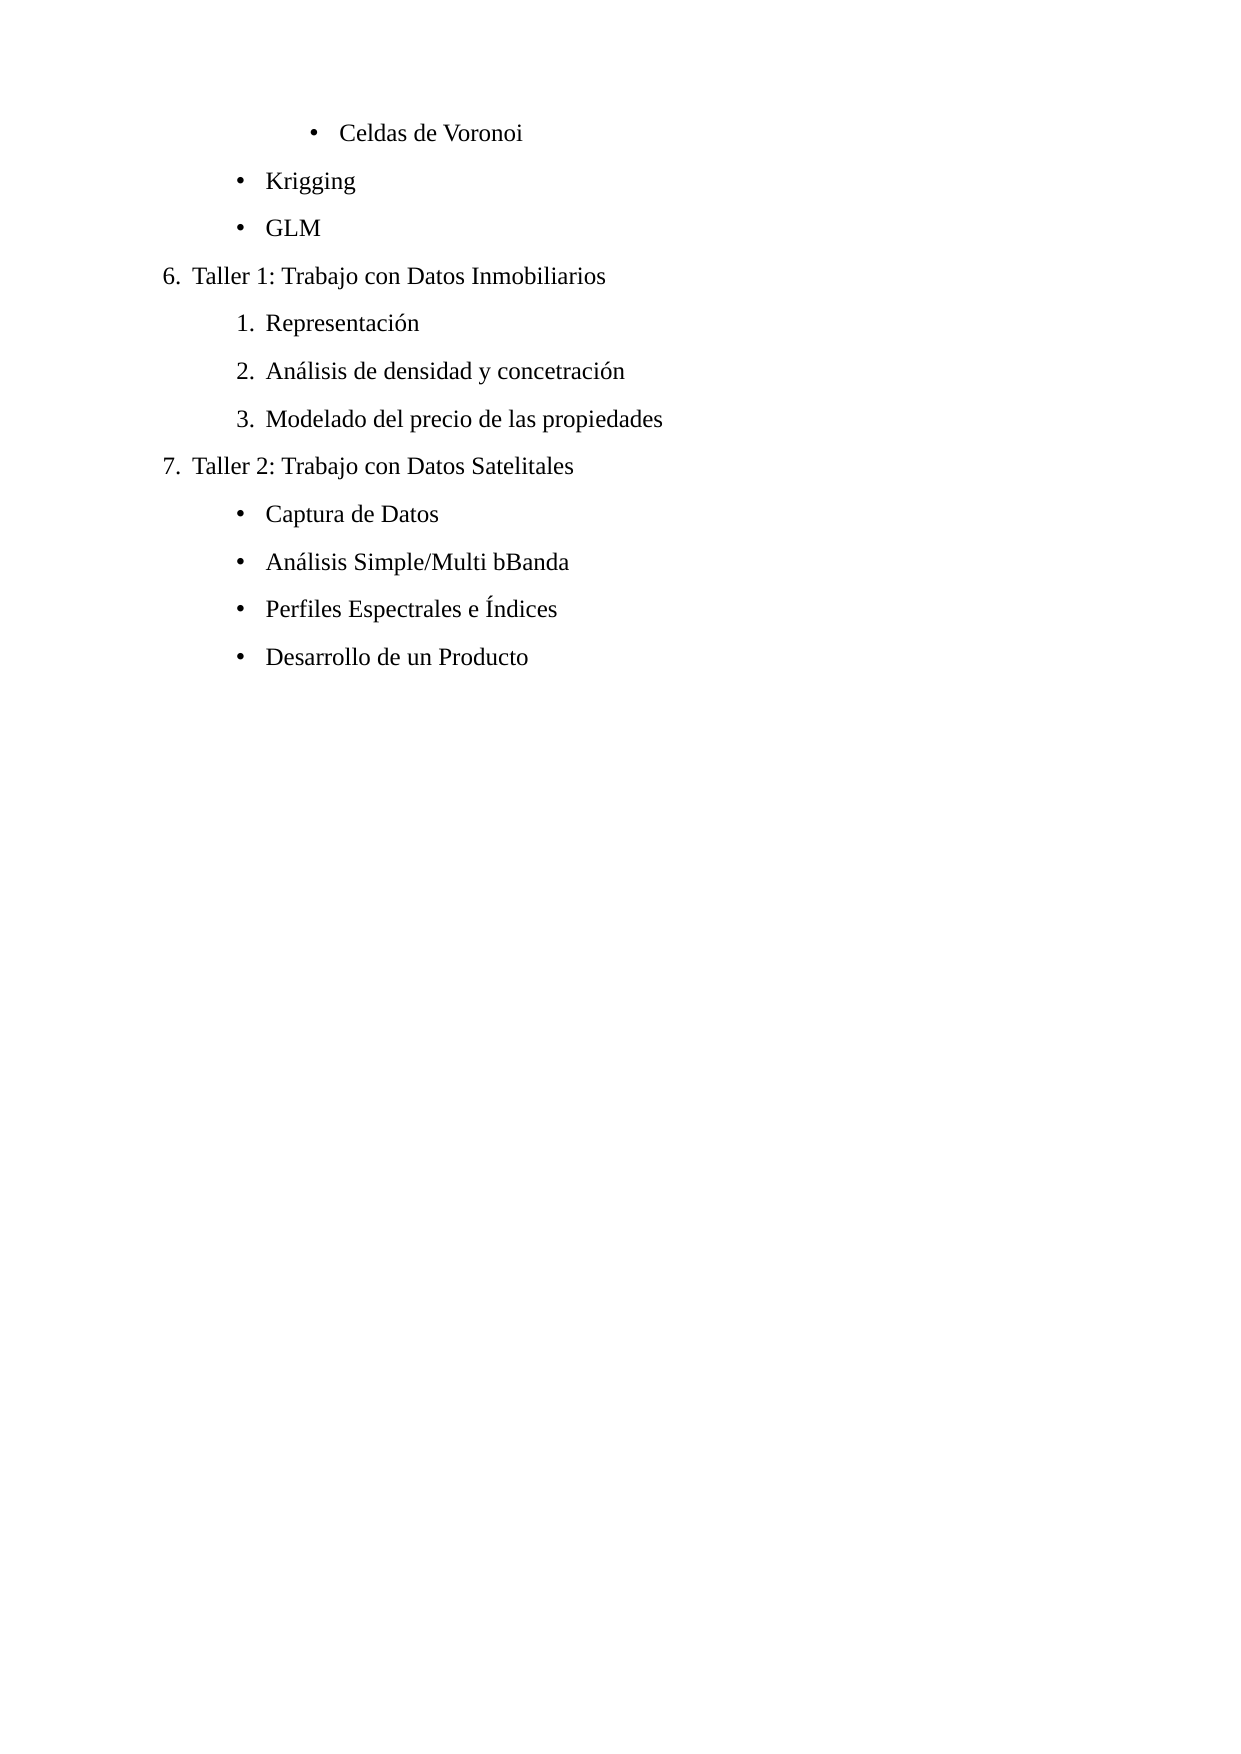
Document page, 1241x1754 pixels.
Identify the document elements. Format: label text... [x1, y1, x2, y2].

list Perfiles Espectrales e Índices [236, 594, 1122, 623]
list Captura de Datos [236, 499, 1122, 528]
list Análisis Simple/Multi bBanda [236, 547, 1122, 575]
list GLM [236, 213, 1122, 242]
list Taller 1: Trabajo con Datos Inmobiliarios [162, 261, 1122, 290]
list Krigging [236, 166, 1122, 194]
list Modelado del precio de las propiedades [236, 404, 1122, 432]
list Representación [236, 308, 1122, 337]
list Análisis de densidad y concetración [236, 356, 1122, 385]
list Taller 2: Trabajo con Datos Satelitales [162, 451, 1122, 480]
list Desarrollo de un Producto [236, 642, 1122, 671]
list Celdas de Voronoi [309, 118, 1122, 147]
